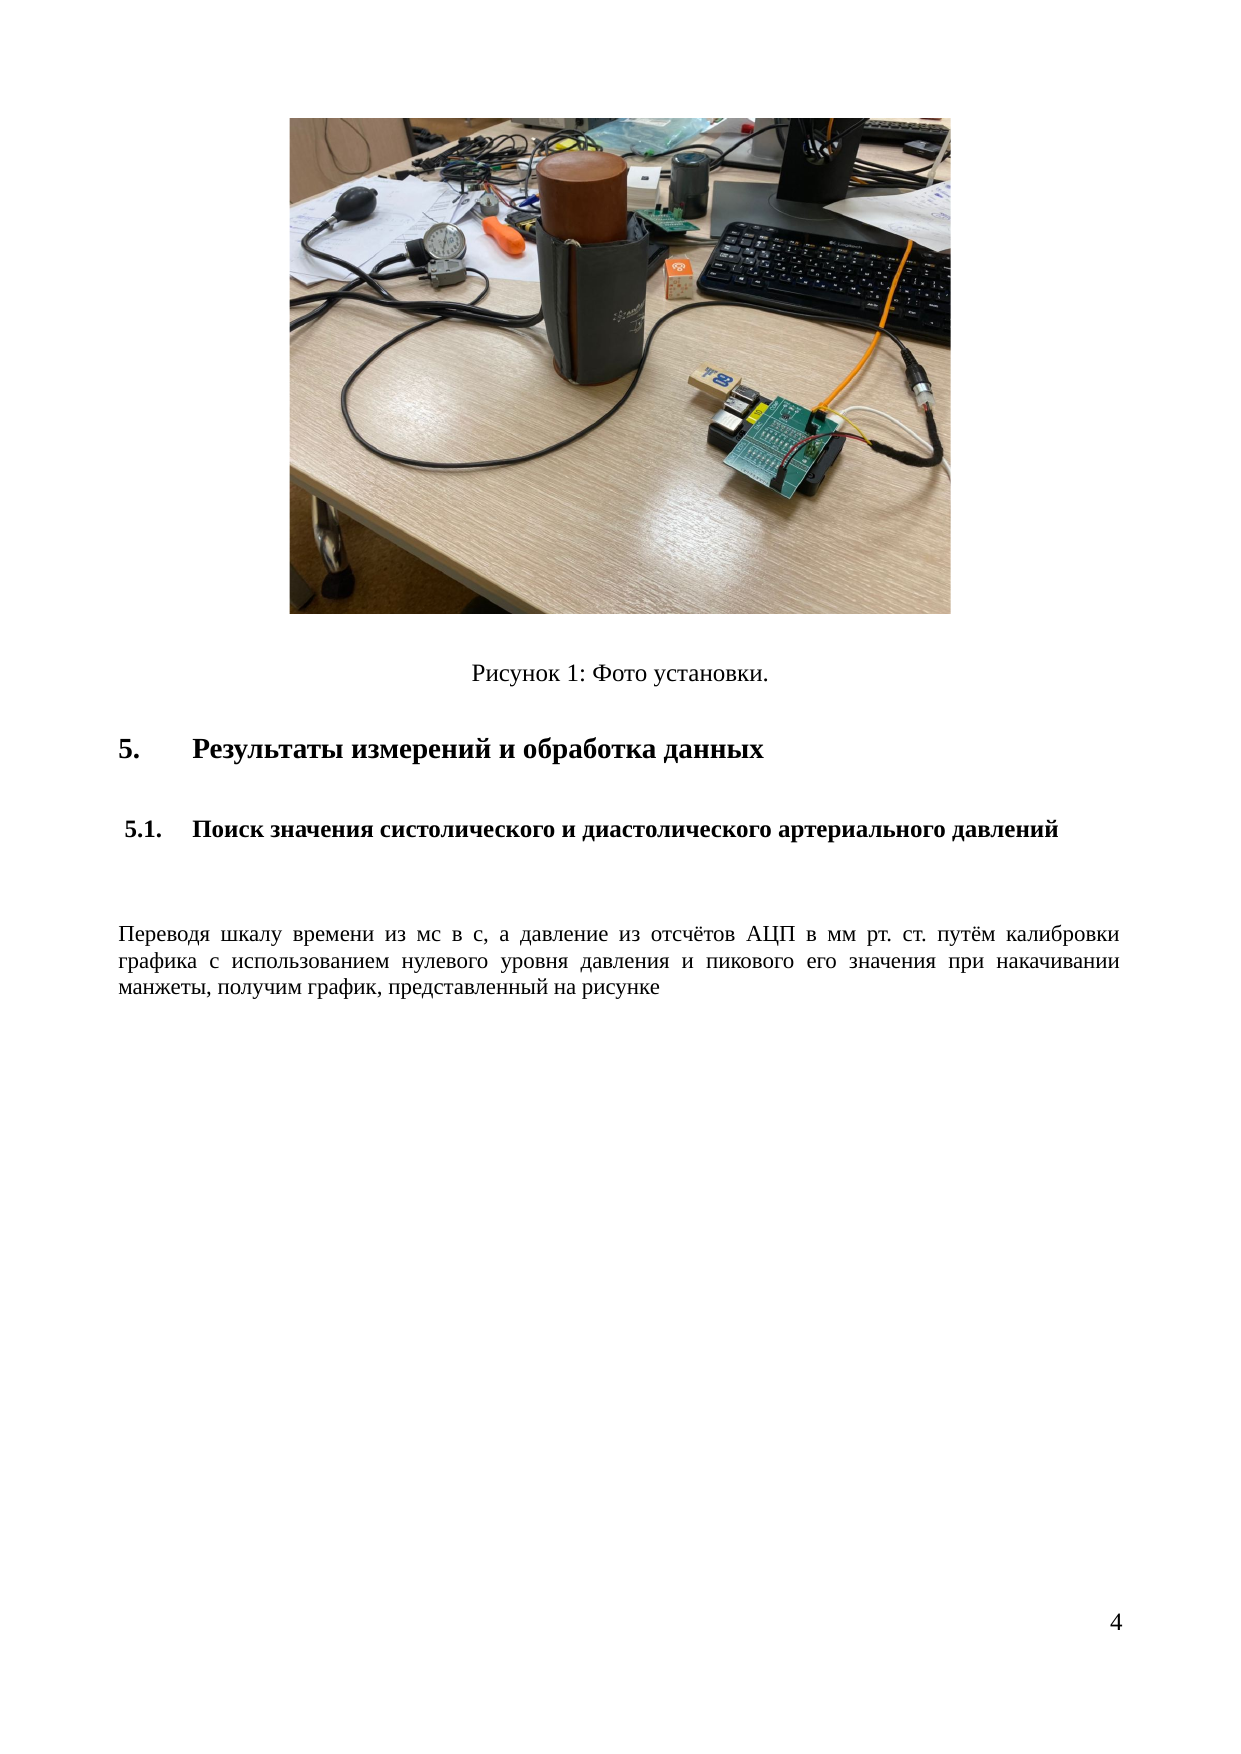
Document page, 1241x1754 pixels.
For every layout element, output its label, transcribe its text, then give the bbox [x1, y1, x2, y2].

subtitle Результаты измерений и обработка данных [118, 731, 1122, 764]
subtitle Поиск значения систолического и диастолического артериального давлений [118, 814, 1122, 843]
picture [289, 118, 951, 614]
text Рисунок 1: Фото установки. [118, 658, 1122, 687]
text Переводя шкалу времени из мс в с, а давление из отсчётов АЦП в мм рт. ст. путём калибровки графика с использованием нулевого уровня давления и пикового его значения при накачивании манжеты, получим график, представленный на рисунке [118, 920, 1122, 999]
